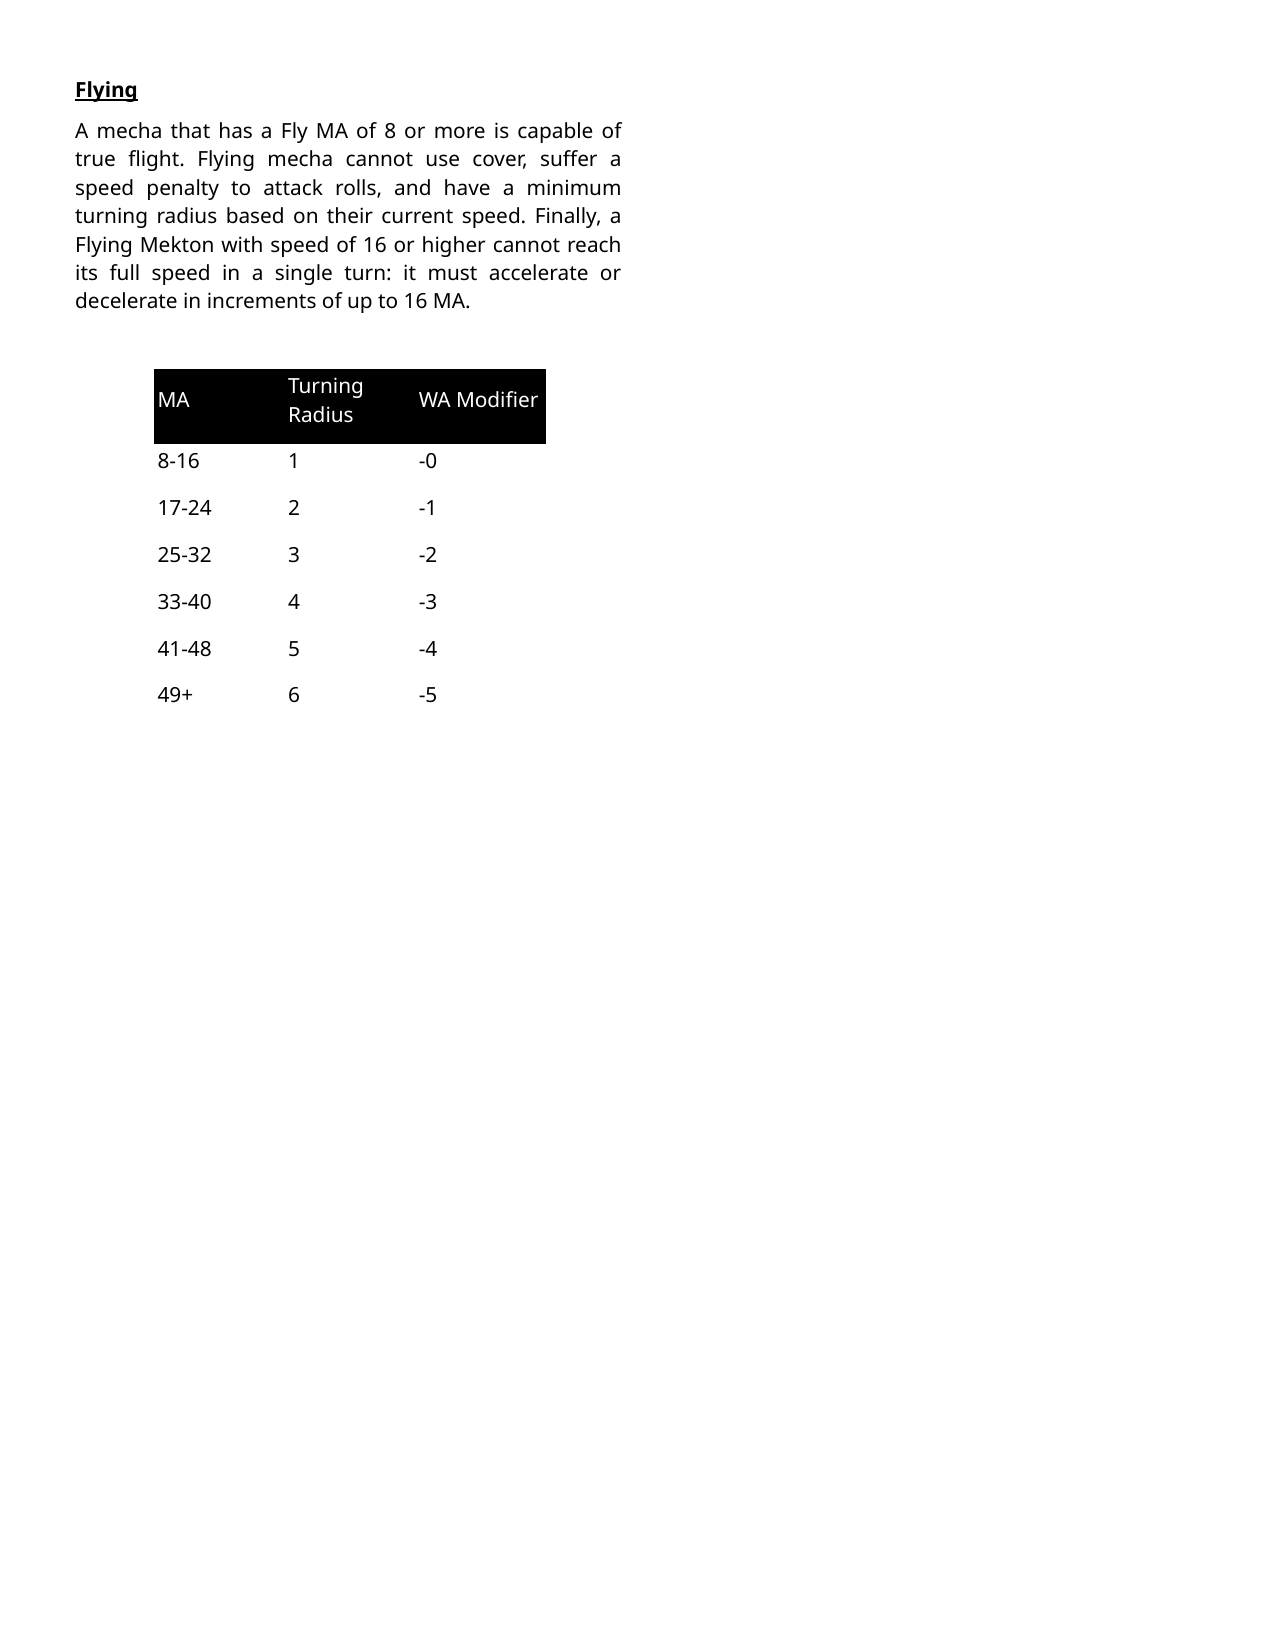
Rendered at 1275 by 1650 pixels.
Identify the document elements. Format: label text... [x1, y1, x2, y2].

table_cell -2 [416, 537, 546, 584]
table_header WA Modifier [416, 369, 546, 444]
table_cell 1 [285, 444, 416, 490]
table_cell 17-24 [154, 490, 285, 537]
table_cell 41-48 [154, 631, 285, 677]
table_header Turning Radius [285, 369, 416, 444]
table_cell 4 [285, 584, 416, 631]
table_cell -0 [416, 444, 546, 490]
table_cell 25-32 [154, 537, 285, 584]
table_cell 33-40 [154, 584, 285, 631]
table_cell 49+ [154, 678, 285, 724]
table_header MA [154, 369, 285, 444]
table_cell 8-16 [154, 444, 285, 490]
table_cell -4 [416, 631, 546, 677]
table_cell -3 [416, 584, 546, 631]
text Flying [75, 75, 622, 103]
table_cell 3 [285, 537, 416, 584]
table_cell 6 [285, 678, 416, 724]
text A mecha that has a Fly MA of 8 or more is capable of true flight. Flying mecha cannot use cover, suffer a speed penalty to attack rolls, and have a minimum turning radius based on their current speed. Finally, a Flying Mekton with speed of 16 or higher cannot reach its full speed in a single turn: it must accelerate or decelerate in increments of up to 16 MA. [75, 116, 622, 315]
table_cell 5 [285, 631, 416, 677]
table_cell -1 [416, 490, 546, 537]
table_cell 2 [285, 490, 416, 537]
table_cell -5 [416, 678, 546, 724]
